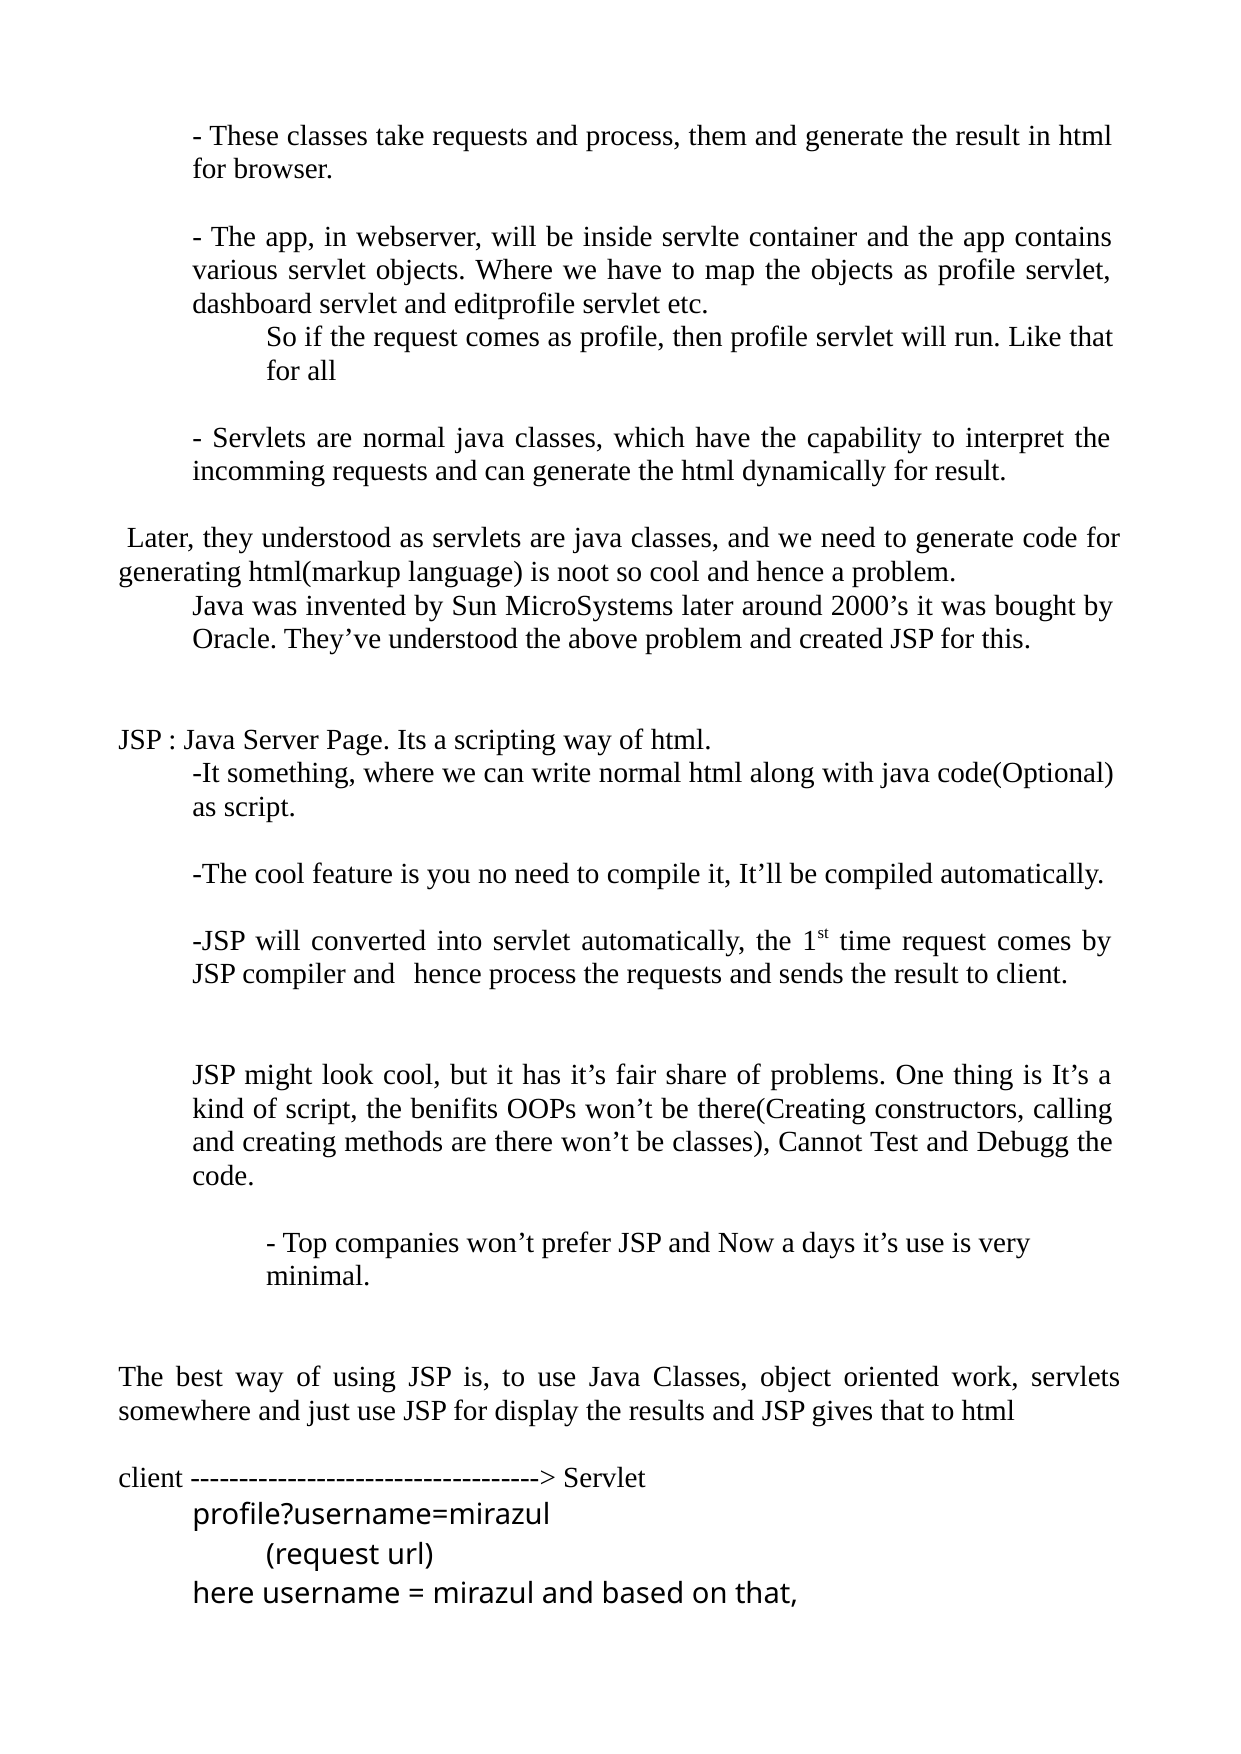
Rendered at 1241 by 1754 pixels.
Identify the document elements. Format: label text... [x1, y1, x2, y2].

text - These classes take requests and process, them and generate the result in html for browser. [118, 118, 1122, 185]
text JSP might look cool, but it has it’s fair share of problems. One thing is It’s a kind of script, the benifits OOPs won’t be there(Creating constructors, calling and creating methods are there won’t be classes), Cannot Test and Debugg the code. [118, 1057, 1122, 1191]
text The best way of using JSP is, to use Java Classes, object oriented work, servlets somewhere and just use JSP for display the results and JSP gives that to html [118, 1359, 1122, 1426]
text Java was invented by Sun MicroSystems later around 2000’s it was bought by Oracle. They’ve understood the above problem and created JSP for this. [118, 588, 1122, 655]
text (request url) [118, 1533, 1122, 1573]
text - The app, in webserver, will be inside servlte container and the app contains various servlet objects. Where we have to map the objects as profile servlet, dashboard servlet and editprofile servlet etc. [118, 219, 1122, 319]
text -The cool feature is you no need to compile it, It’ll be compiled automatically. [118, 856, 1122, 889]
text Later, they understood as servlets are java classes, and we need to generate code for generating html(markup language) is noot so cool and hence a problem. [118, 521, 1122, 588]
text - Servlets are normal java classes, which have the capability to interpret the incomming requests and can generate the html dynamically for result. [118, 420, 1122, 487]
text client ------------------------------------> Servlet [118, 1460, 1122, 1493]
text So if the request comes as profile, then profile servlet will run. Like that for all [118, 319, 1122, 386]
text JSP : Java Server Page. Its a scripting way of html. [118, 722, 1122, 755]
text - Top companies won’t prefer JSP and Now a days it’s use is very minimal. [118, 1225, 1122, 1292]
text -It something, where we can write normal html along with java code(Optional) as script. [118, 755, 1122, 822]
text -JSP will converted into servlet automatically, the 1st time request comes by JSP compiler and hence process the requests and sends the result to client. [118, 923, 1122, 990]
text here username = mirazul and based on that, [118, 1573, 1122, 1612]
text profile?username=mirazul [118, 1493, 1122, 1533]
